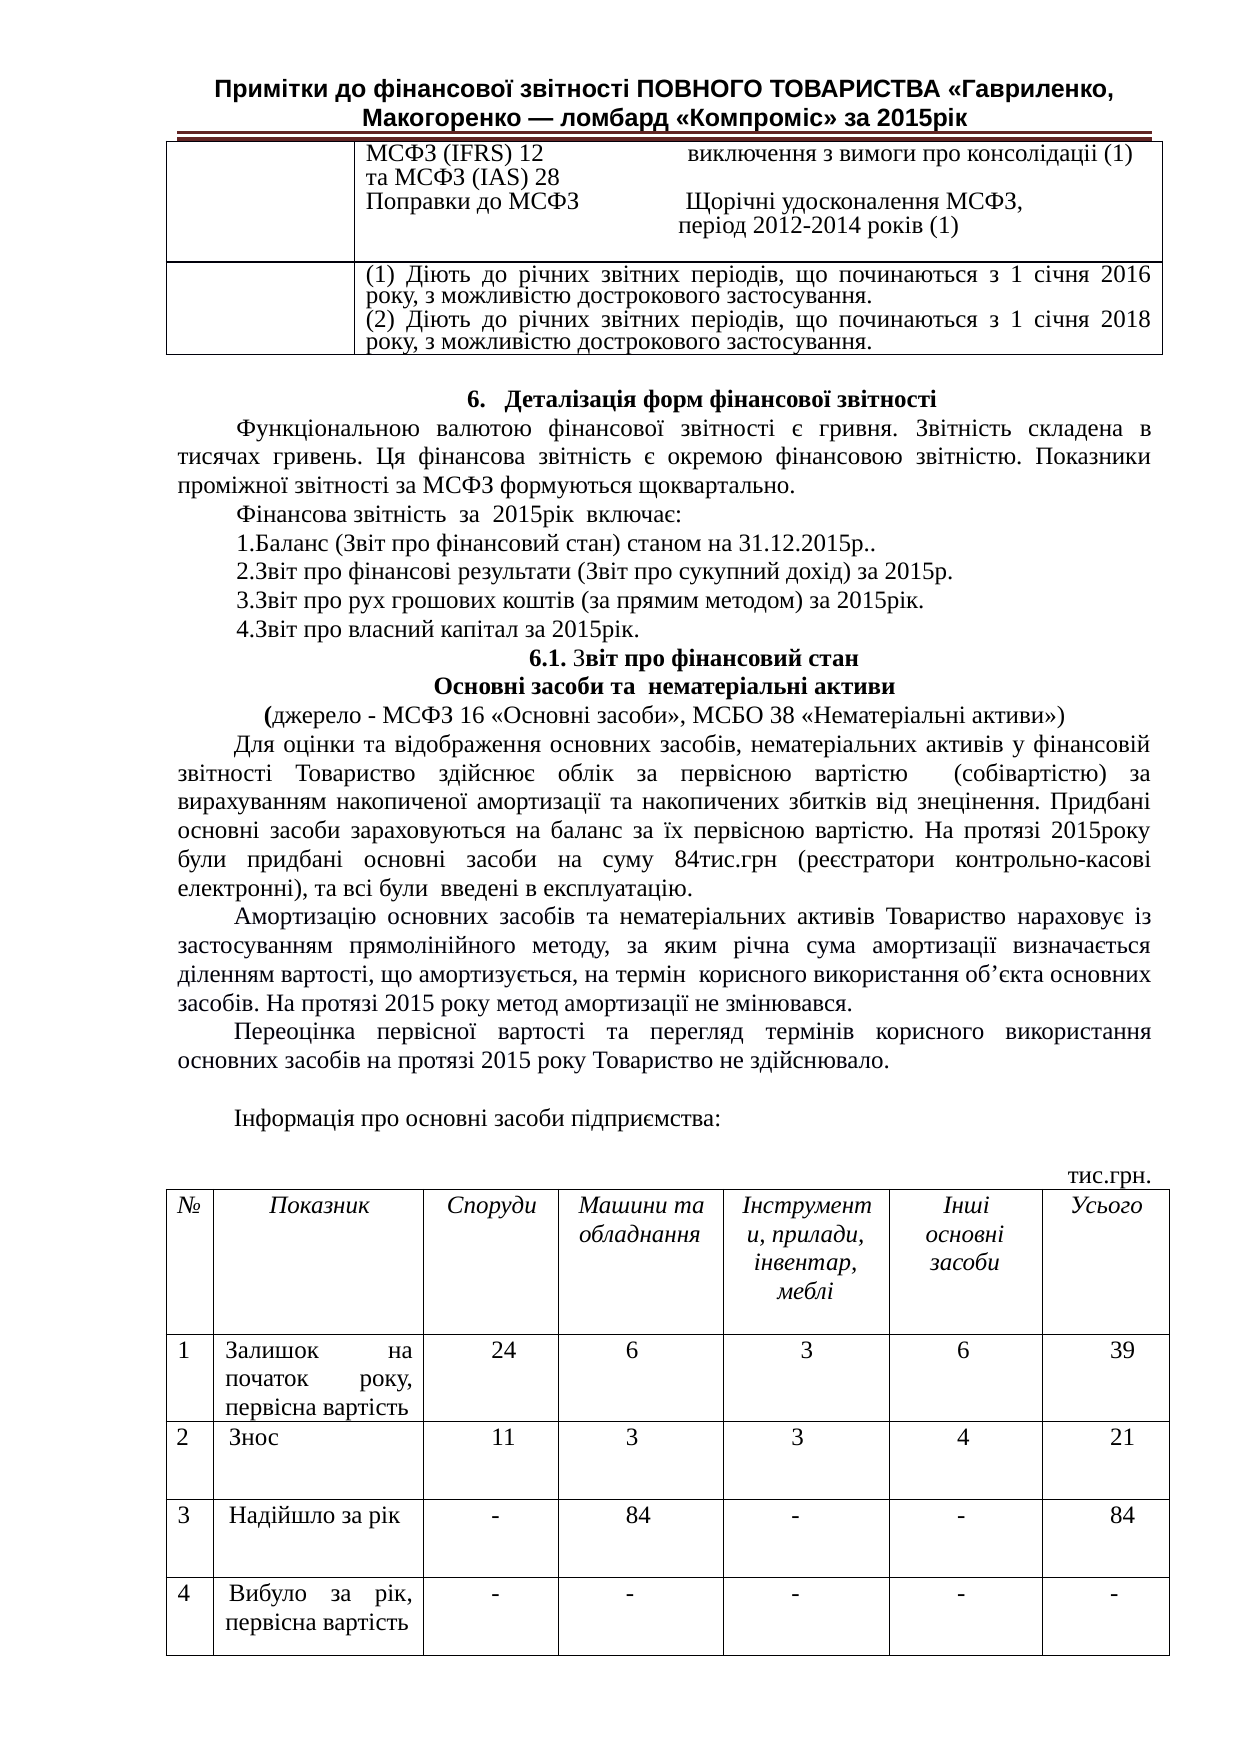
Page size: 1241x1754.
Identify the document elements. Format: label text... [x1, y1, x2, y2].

table_cell 6 [890, 1335, 1042, 1421]
text Інформація про основні засоби підприємства: [177, 1103, 1152, 1131]
table_cell Залишок на початок року, первісна вартість [214, 1335, 423, 1421]
table_header Споруди [424, 1190, 558, 1334]
table_header Усього [1043, 1190, 1169, 1334]
text Для оцінки та відображення основних засобів, нематеріальних активів у фінансовій звітності Товариство здійснює облік за первісною вартістю (собівартістю) за вирахуванням накопиченої амортизації та накопичених збитків від знецінення. Придбані основні засоби зараховуються на баланс за їх первісною вартістю. На протязі 2015року були придбані основні засоби на суму 84тис.грн (реєстратори контрольно-касові електронні), та всі були введені в експлуатацію. [177, 729, 1152, 901]
text (джерело - МСФЗ 16 «Основні засоби», МСБО 38 «Нематеріальні активи») [177, 700, 1152, 729]
table_cell 4 [890, 1422, 1042, 1499]
text Фінансова звітність за 2015рік включає: [177, 499, 1152, 528]
table_header Машини та обладнання [559, 1190, 723, 1334]
text 2.Звіт про фінансові результати (Звіт про сукупний дохід) за 2015р. [177, 556, 1152, 585]
table_header Інші основні засоби [890, 1190, 1042, 1334]
table_cell 84 [1043, 1500, 1169, 1577]
table_cell 4 [167, 1578, 213, 1655]
table_cell 3 [167, 1500, 213, 1577]
text Основні засоби та нематеріальні активи [177, 671, 1152, 700]
table_cell 84 [559, 1500, 723, 1577]
table_cell - [1043, 1578, 1169, 1655]
table_cell 39 [1043, 1335, 1169, 1421]
table_cell - [724, 1500, 889, 1577]
table_header Показник [214, 1190, 423, 1334]
table_cell [167, 142, 354, 261]
table_cell - [424, 1500, 558, 1577]
table_header № [167, 1190, 213, 1334]
list Деталізація форм фінансової звітності [252, 384, 1152, 413]
table_cell 3 [724, 1422, 889, 1499]
table_cell 1 [167, 1335, 213, 1421]
table_cell - [559, 1578, 723, 1655]
text 3.Звіт про рух грошових коштів (за прямим методом) за 2015рік. [177, 585, 1152, 614]
text Амортизацію основних засобів та нематеріальних активів Товариство нараховує із застосуванням прямолінійного методу, за яким річна сума амортизації визначається діленням вартості, що амортизується, на термін корисного використання об’єкта основних засобів. На протязі 2015 року метод амортизації не змінювався. [177, 901, 1152, 1016]
table_cell 6 [559, 1335, 723, 1421]
table_cell 21 [1043, 1422, 1169, 1499]
table_cell 3 [559, 1422, 723, 1499]
table_cell - [724, 1578, 889, 1655]
table_cell Надійшло за рік [214, 1500, 423, 1577]
table_cell - [424, 1578, 558, 1655]
table_cell 2 [167, 1422, 213, 1499]
table_cell - [890, 1578, 1042, 1655]
table_cell - [890, 1500, 1042, 1577]
table_header Інструменти, прилади, інвентар, меблі [724, 1190, 889, 1334]
text 6.1. Звіт про фінансовий стан [177, 643, 1152, 671]
text тис.грн. [177, 1131, 1152, 1189]
table_cell [167, 263, 354, 354]
text 1.Баланс (Звіт про фінансовий стан) станом на 31.12.2015р.. [177, 528, 1152, 556]
table_cell (1) Діють до річних звітних періодів, що починаються з 1 січня 2016 року, з можливістю дострокового застосування. (2) Діють до річних звітних періодів, що починаються з 1 січня 2018 року, з можливістю дострокового застосування. [355, 263, 1162, 354]
table_cell Вибуло за рік, первісна вартість [214, 1578, 423, 1655]
table_cell МСФЗ (IFRS) 12 виключення з вимоги про консолідаціі (1) та МСФЗ (IAS) 28 Поправки до МСФЗ Щорічні удосконалення МСФЗ, період 2012-2014 років (1) [355, 142, 1162, 261]
table_cell 24 [424, 1335, 558, 1421]
text Переоцінка первісної вартості та перегляд термінів корисного використання основних засобів на протязі 2015 року Товариство не здійснювало. [177, 1016, 1152, 1074]
table_cell 11 [424, 1422, 558, 1499]
table_cell 3 [724, 1335, 889, 1421]
table_cell Знос [214, 1422, 423, 1499]
text Функціональною валютою фінансової звітності є гривня. Звітність складена в тисячах гривень. Ця фінансова звітність є окремою фінансовою звітністю. Показники проміжної звітності за МСФЗ формуються щоквартально. [177, 413, 1152, 499]
text 4.Звіт про власний капітал за 2015рік. [177, 614, 1152, 643]
